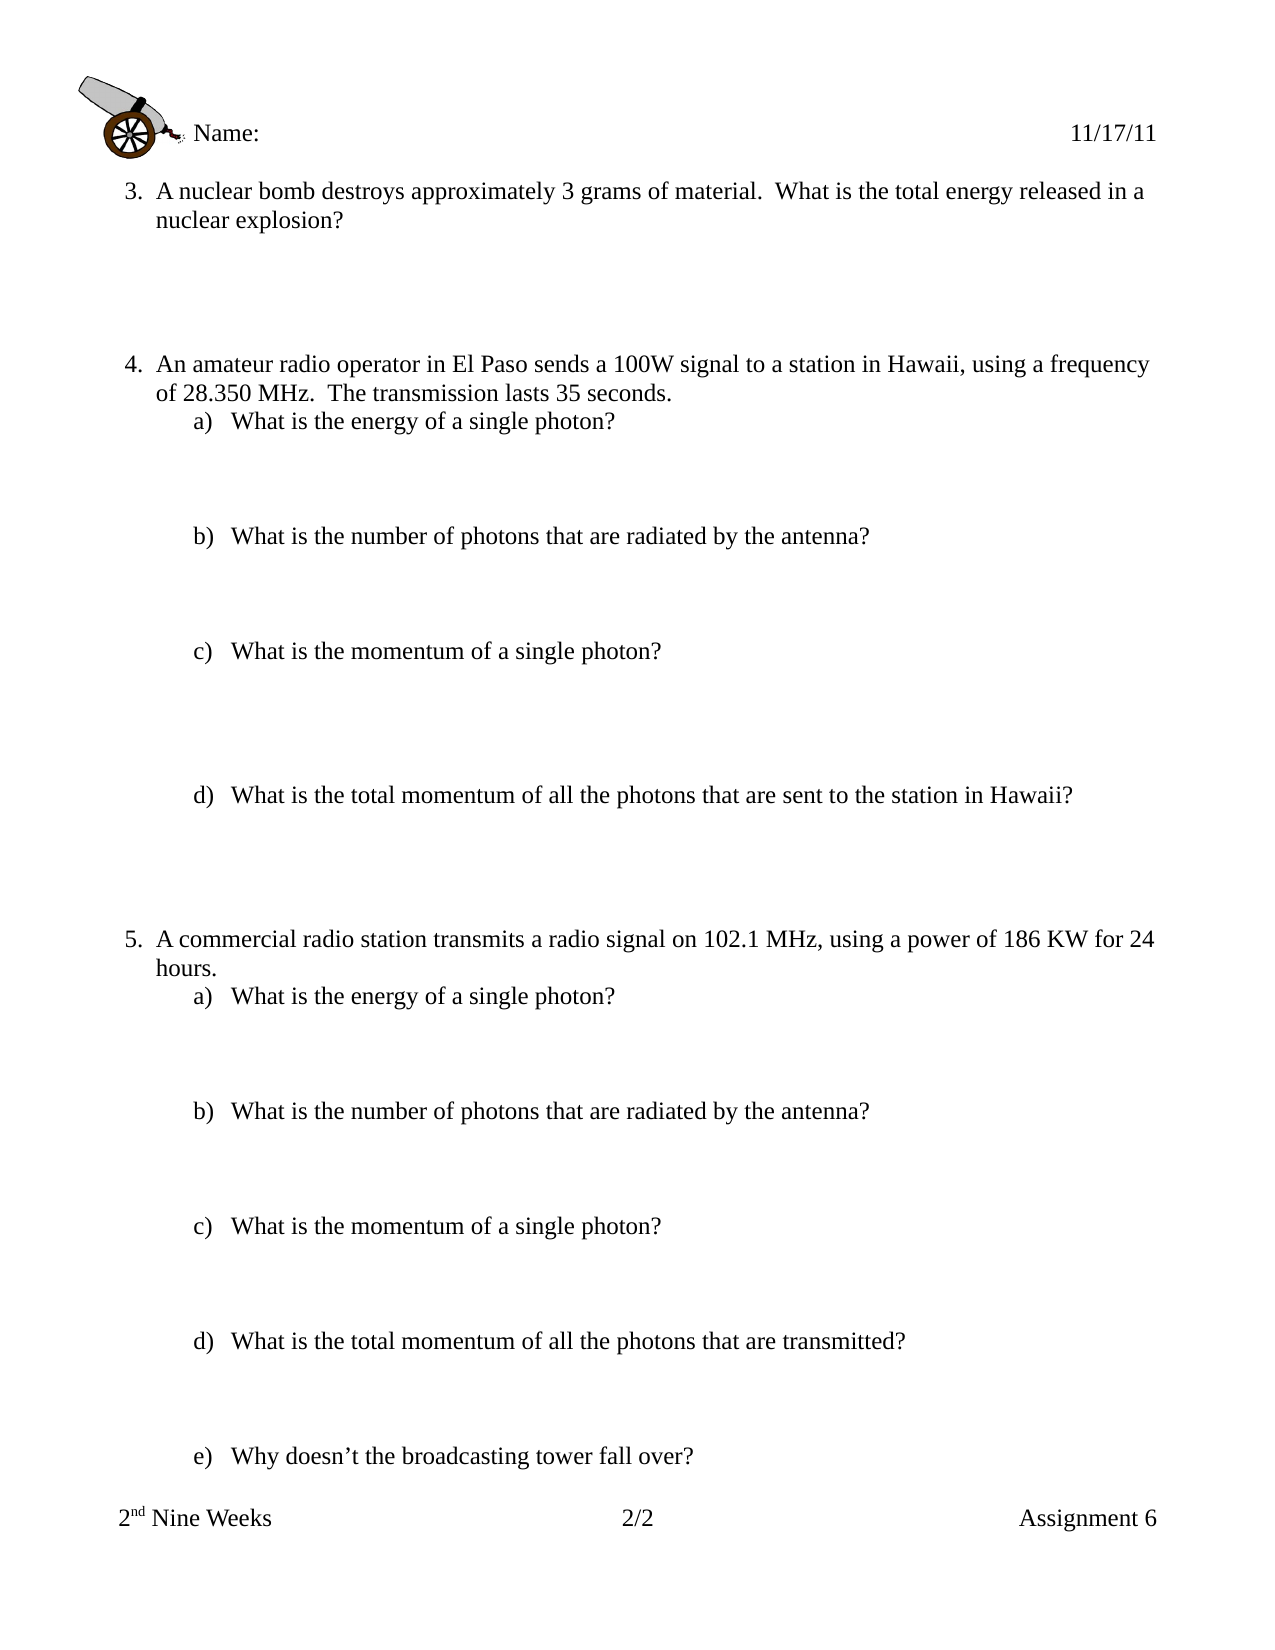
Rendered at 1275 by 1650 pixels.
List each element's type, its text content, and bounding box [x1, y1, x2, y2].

list What is the energy of a single photon? [193, 406, 1157, 435]
list What is the momentum of a single photon? [193, 636, 1157, 665]
list Why doesn’t the broadcasting tower fall over? [193, 1441, 1157, 1470]
list What is the number of photons that are radiated by the antenna? [193, 1096, 1157, 1125]
list What is the total momentum of all the photons that are sent to the station in Hawaii? [193, 780, 1157, 809]
list What is the total momentum of all the photons that are transmitted? [193, 1326, 1157, 1355]
list What is the number of photons that are radiated by the antenna? [193, 521, 1157, 550]
list An amateur radio operator in El Paso sends a 100W signal to a station in Hawaii, using a frequency of 28.350 MHz. The transmission lasts 35 seconds. [118, 349, 1157, 406]
list A commercial radio station transmits a radio signal on 102.1 MHz, using a power of 186 KW for 24 hours. [118, 924, 1157, 981]
list What is the energy of a single photon? [193, 981, 1157, 1010]
list What is the momentum of a single photon? [193, 1211, 1157, 1240]
list A nuclear bomb destroys approximately 3 grams of material. What is the total energy released in a nuclear explosion? [118, 176, 1157, 234]
